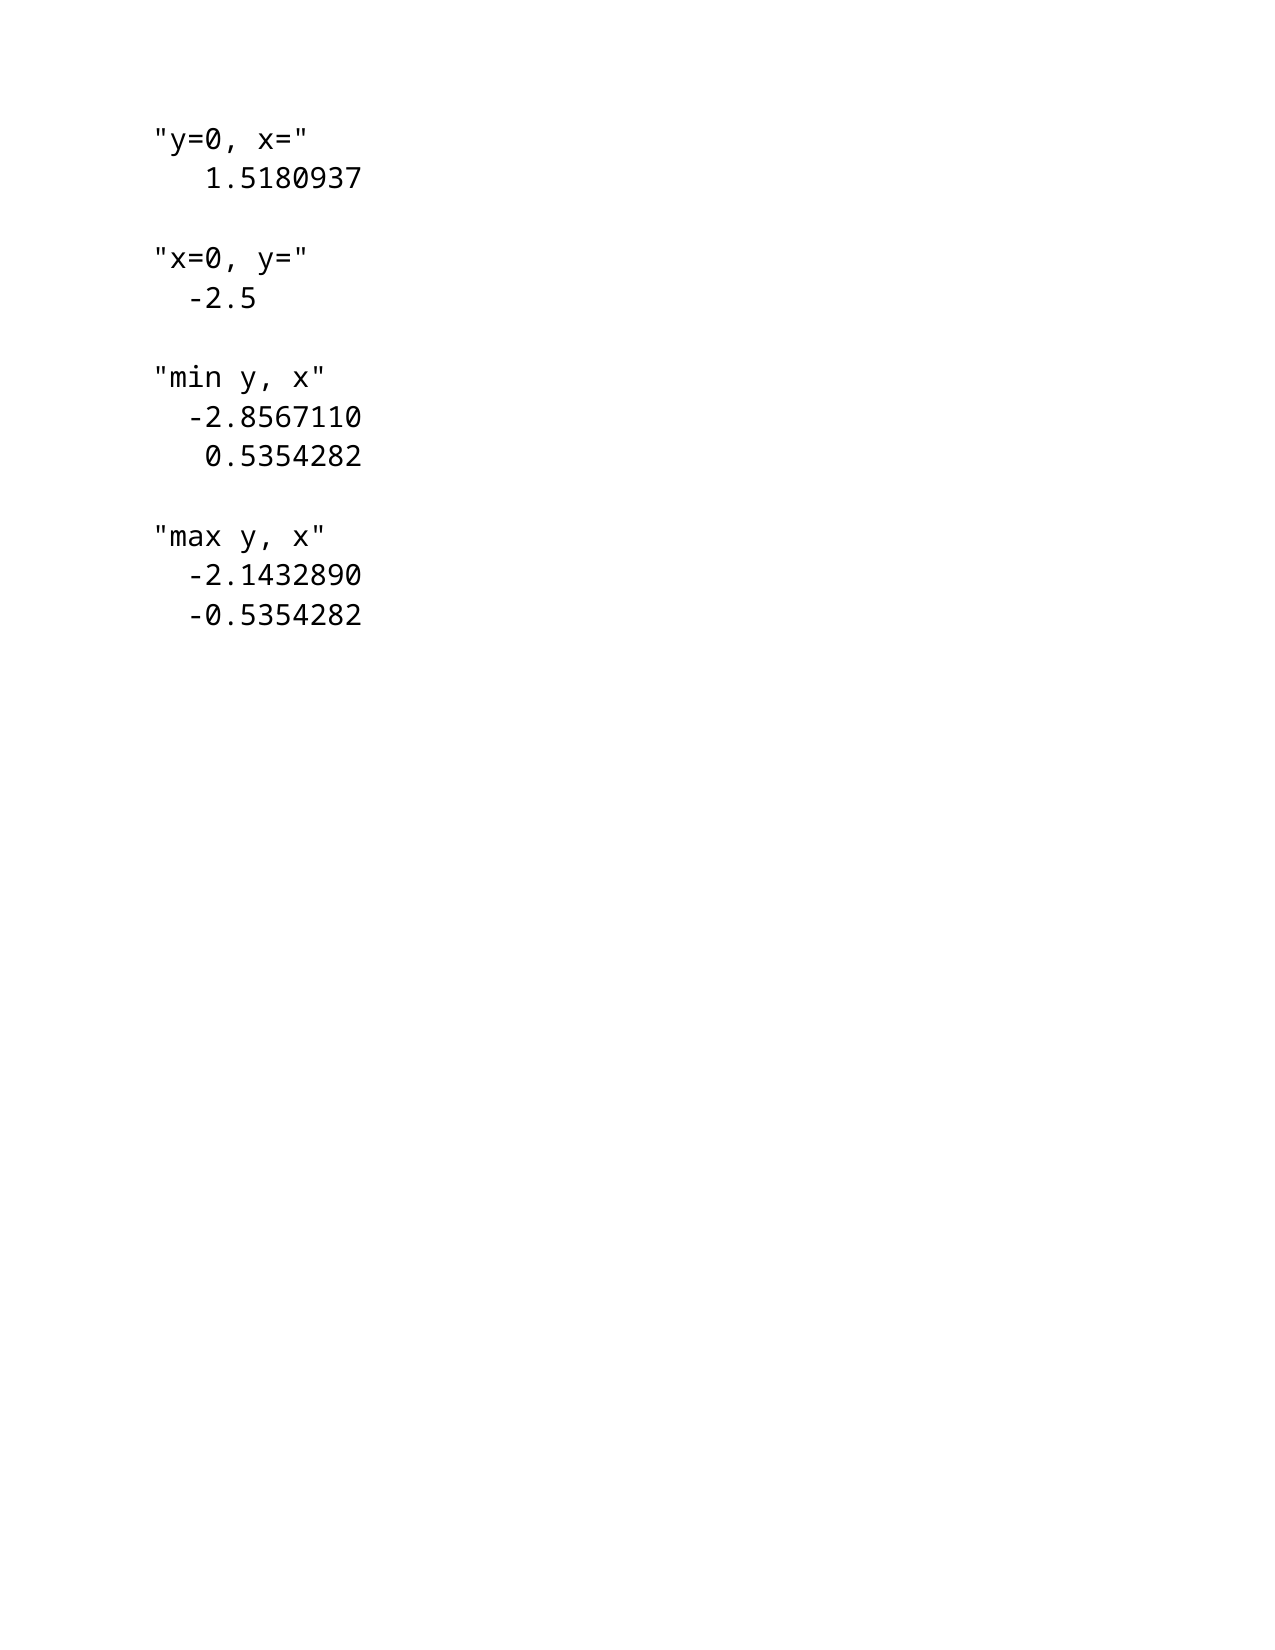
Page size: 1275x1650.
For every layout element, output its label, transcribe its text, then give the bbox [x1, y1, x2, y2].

text 0.5354282 [152, 436, 1156, 475]
text -2.1432890 [152, 555, 1156, 594]
text -2.5 [152, 277, 1156, 317]
text -2.8567110 [152, 396, 1156, 436]
text "max y, x" [152, 515, 1156, 555]
text "x=0, y=" [152, 237, 1156, 277]
text "min y, x" [152, 356, 1156, 396]
text -0.5354282 [152, 594, 1156, 634]
text 1.5180937 [152, 158, 1156, 197]
text "y=0, x=" [152, 118, 1156, 158]
